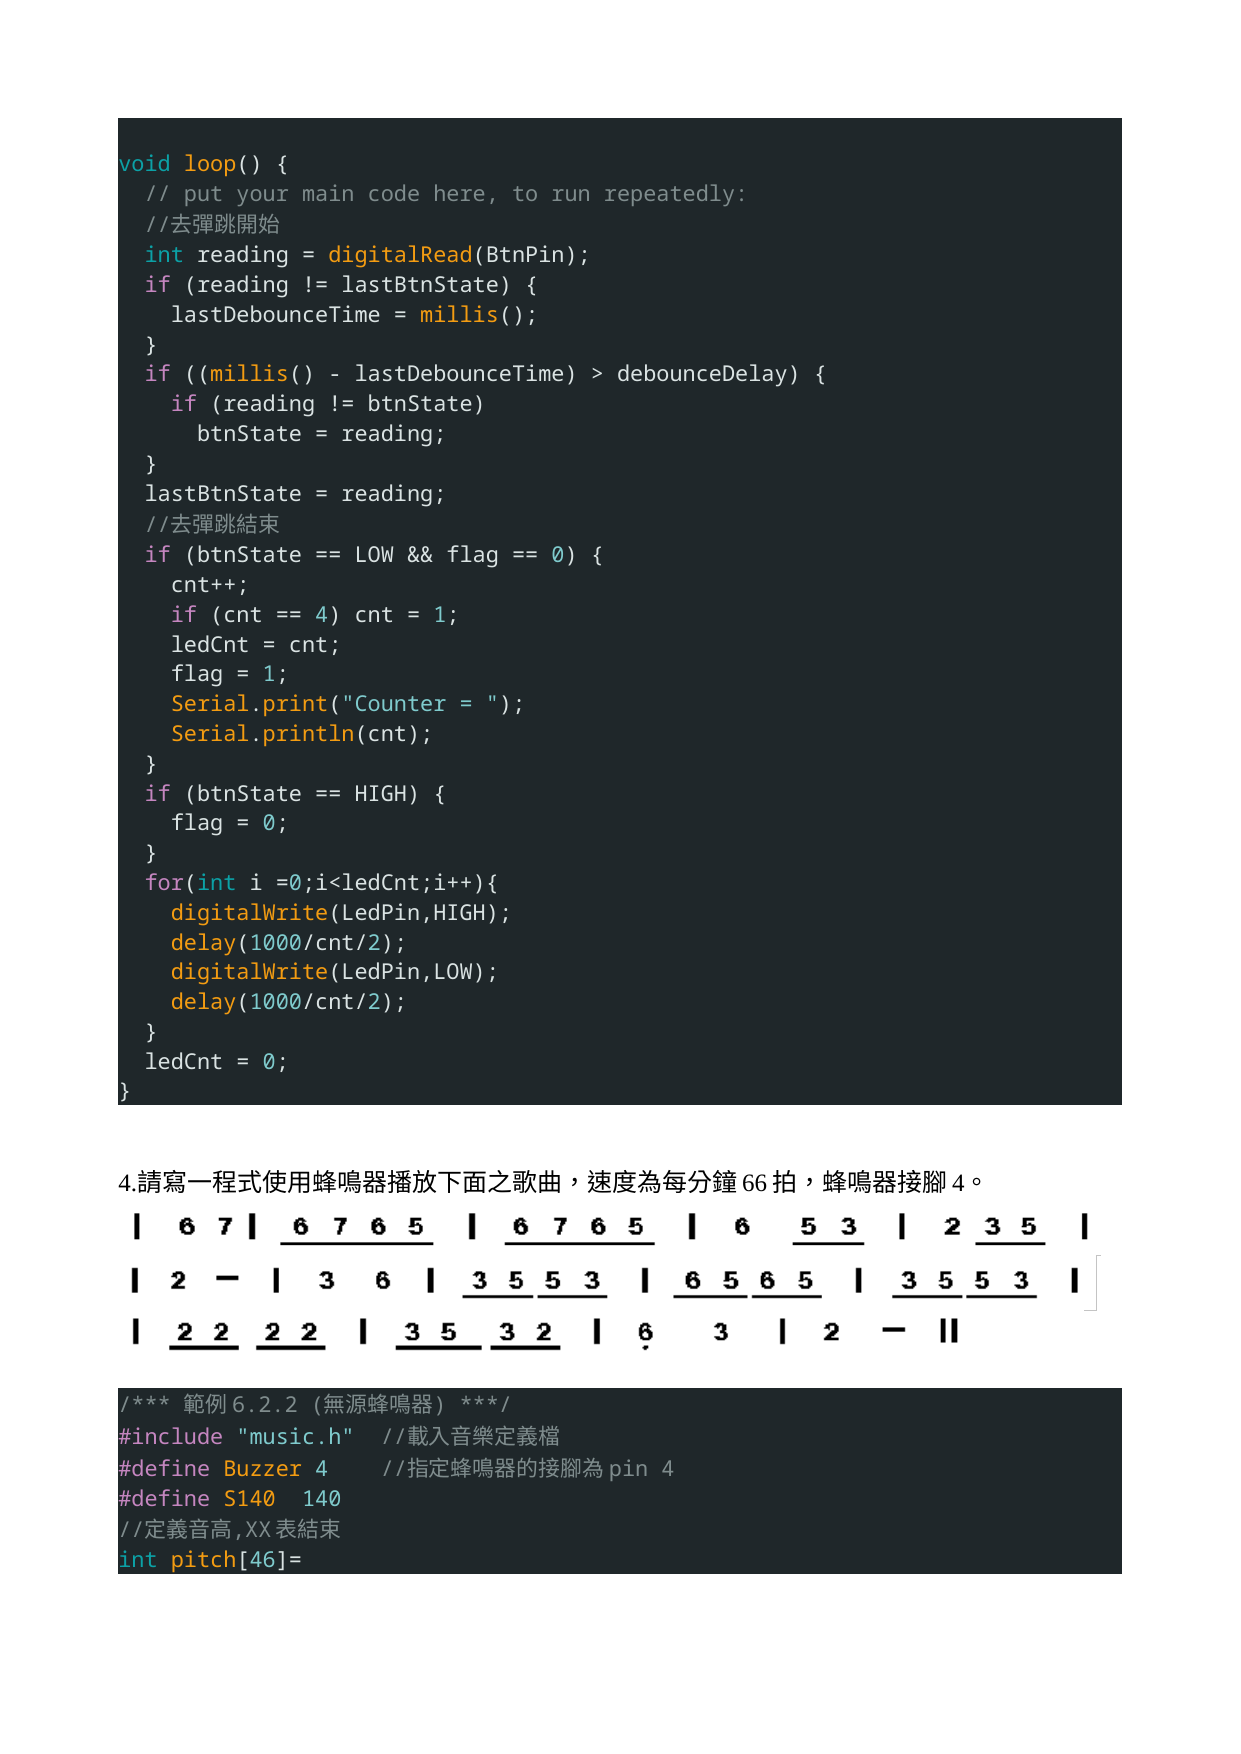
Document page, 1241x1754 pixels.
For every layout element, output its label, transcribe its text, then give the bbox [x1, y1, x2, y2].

text #include "music.h" //載入音樂定義檔 [118, 1419, 1122, 1451]
text 4.請寫一程式使用蜂鳴器播放下面之歌曲，速度為每分鐘66拍，蜂鳴器接腳4。 [118, 1163, 1122, 1198]
text Serial.print("Counter = "); [118, 688, 1122, 718]
text Serial.println(cnt); [118, 718, 1122, 748]
text //去彈跳開始 [118, 207, 1122, 239]
text delay(1000/cnt/2); [118, 926, 1122, 956]
text } [118, 837, 1122, 867]
text if (btnState == HIGH) { [118, 777, 1122, 807]
text btnState = reading; [118, 418, 1122, 448]
text // put your main code here, to run repeatedly: [118, 178, 1122, 207]
text if (cnt == 4) cnt = 1; [118, 599, 1122, 628]
text } [118, 1016, 1122, 1046]
text ledCnt = 0; [118, 1046, 1122, 1075]
text //去彈跳結束 [118, 507, 1122, 539]
text flag = 0; [118, 807, 1122, 837]
text if (reading != btnState) [118, 388, 1122, 418]
text ledCnt = cnt; [118, 628, 1122, 658]
text #define S140 140 [118, 1483, 1122, 1512]
text lastDebounceTime = millis(); [118, 299, 1122, 329]
text lastBtnState = reading; [118, 478, 1122, 507]
text digitalWrite(LedPin,LOW); [118, 956, 1122, 986]
text cnt++; [118, 569, 1122, 599]
text if ((millis() - lastDebounceTime) > debounceDelay) { [118, 358, 1122, 388]
text if (btnState == LOW && flag == 0) { [118, 539, 1122, 569]
text } [118, 1075, 1122, 1105]
text } [118, 748, 1122, 777]
text //定義音高,XX表結束 [118, 1512, 1122, 1544]
text for(int i =0;i<ledCnt;i++){ [118, 867, 1122, 897]
text } [118, 329, 1122, 358]
text digitalWrite(LedPin,HIGH); [118, 897, 1122, 926]
text flag = 1; [118, 658, 1122, 688]
text int pitch[46]= [118, 1544, 1122, 1574]
text delay(1000/cnt/2); [118, 986, 1122, 1016]
text #define Buzzer 4 //指定蜂鳴器的接腳為 pin 4 [118, 1451, 1122, 1483]
text /*** 範例6.2.2 (無源蜂鳴器) ***/ [118, 1388, 1122, 1419]
text } [118, 448, 1122, 478]
text if (reading != lastBtnState) { [118, 269, 1122, 299]
text void loop() { [118, 148, 1122, 178]
text int reading = digitalRead(BtnPin); [118, 239, 1122, 269]
